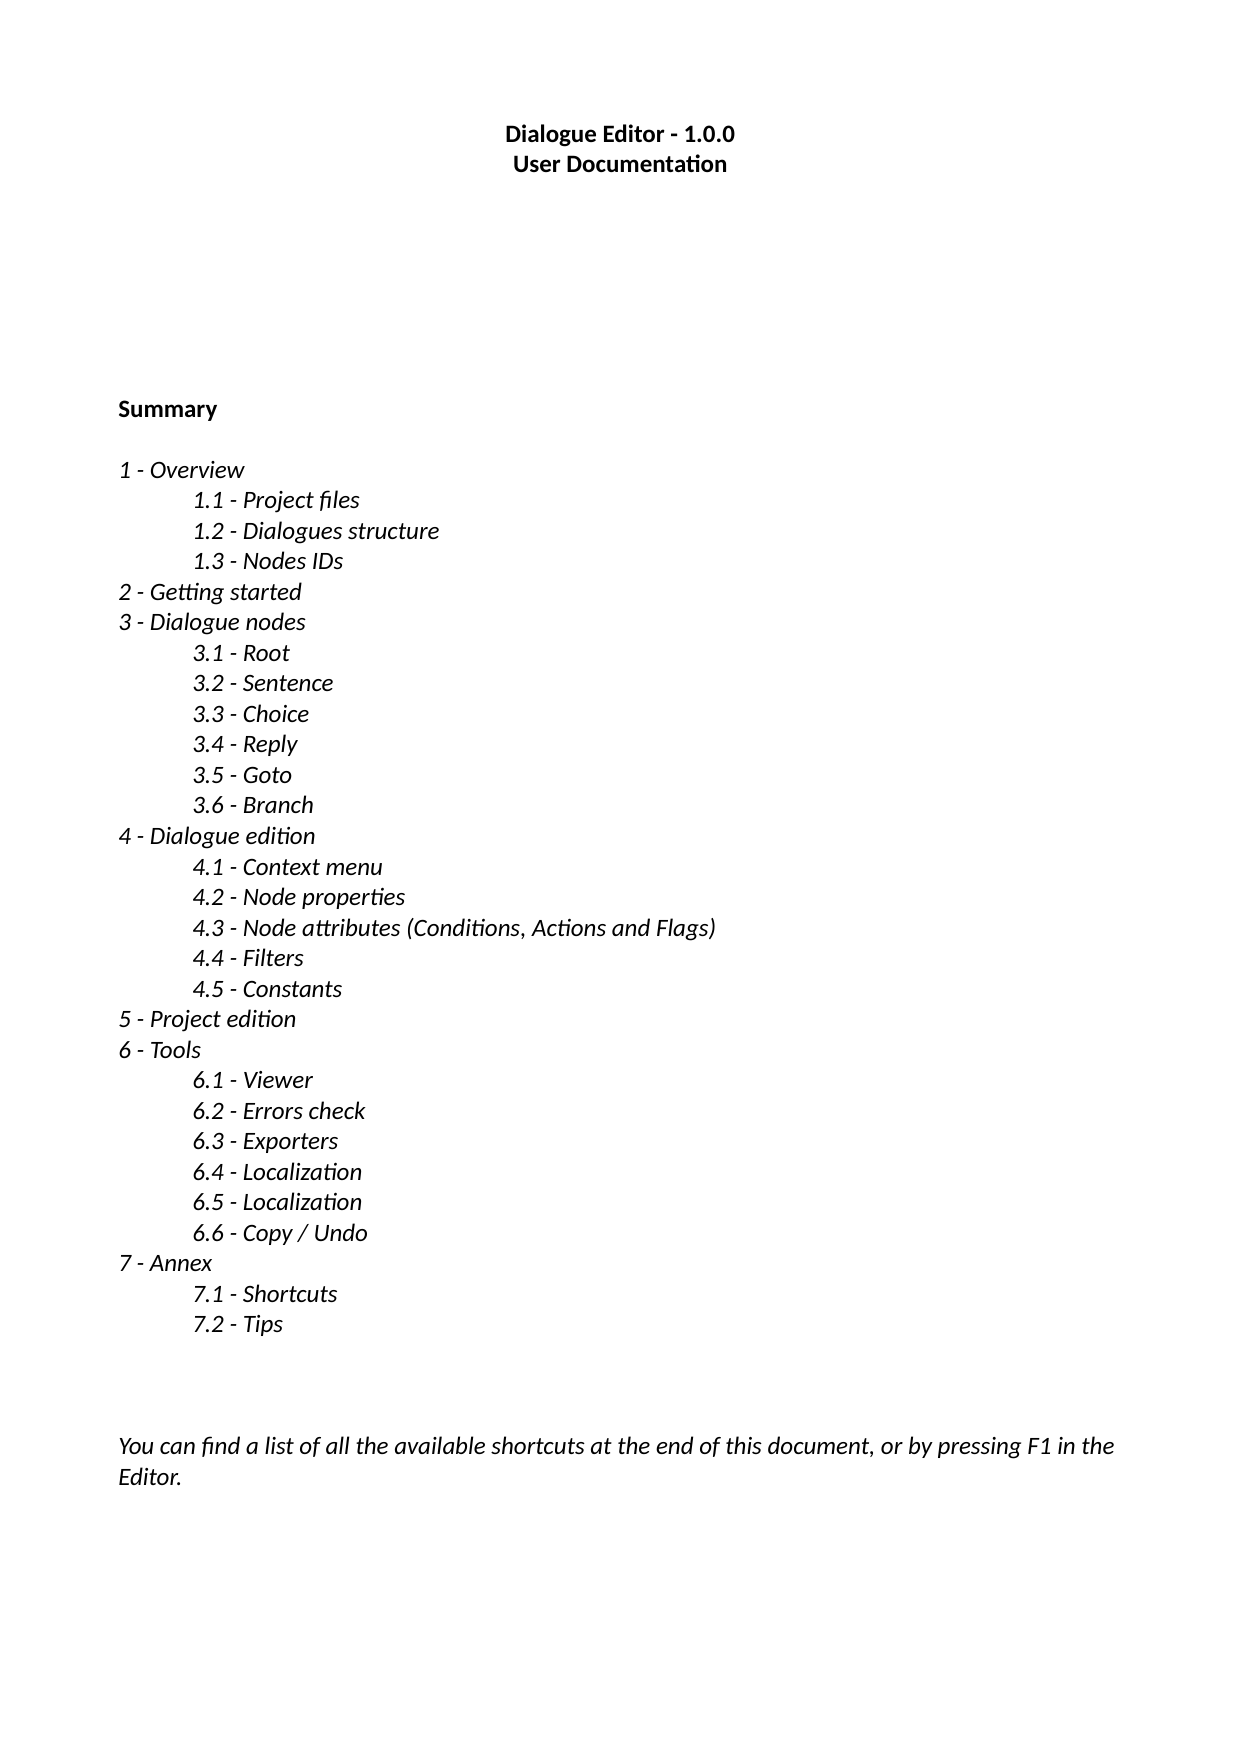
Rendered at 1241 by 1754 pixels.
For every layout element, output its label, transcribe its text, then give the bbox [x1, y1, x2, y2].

text 7.2 - Tips [118, 1308, 1122, 1339]
text 3.1 - Root [118, 637, 1122, 667]
text 3.4 - Reply [118, 728, 1122, 759]
text 3.6 - Branch [118, 789, 1122, 820]
text 4 - Dialogue edition [118, 820, 1122, 851]
text Dialogue Editor - 1.0.0 [118, 118, 1122, 149]
text 1.2 - Dialogues structure [118, 515, 1122, 545]
text 6.3 - Exporters [118, 1125, 1122, 1156]
text 7 - Annex [118, 1247, 1122, 1278]
text 7.1 - Shortcuts [118, 1278, 1122, 1308]
text 4.5 - Constants [118, 973, 1122, 1003]
text 1.3 - Nodes IDs [118, 545, 1122, 576]
text 6.2 - Errors check [118, 1095, 1122, 1125]
text 6.6 - Copy / Undo [118, 1217, 1122, 1247]
text 3.3 - Choice [118, 698, 1122, 728]
text 3.5 - Goto [118, 759, 1122, 789]
text 3 - Dialogue nodes [118, 606, 1122, 637]
text 6.5 - Localization [118, 1186, 1122, 1217]
text 2 - Getting started [118, 576, 1122, 606]
text 1.1 - Project files [118, 484, 1122, 515]
text 1 - Overview [118, 454, 1122, 484]
text 6.1 - Viewer [118, 1064, 1122, 1095]
text User Documentation [118, 149, 1122, 179]
text 5 - Project edition [118, 1003, 1122, 1034]
text Summary [118, 393, 1122, 423]
text 4.1 - Context menu [118, 851, 1122, 881]
text 4.2 - Node properties [118, 881, 1122, 912]
text 4.4 - Filters [118, 942, 1122, 973]
text 6.4 - Localization [118, 1156, 1122, 1186]
text 6 - Tools [118, 1034, 1122, 1064]
text 4.3 - Node attributes (Conditions, Actions and Flags) [118, 912, 1122, 942]
text 3.2 - Sentence [118, 667, 1122, 698]
text You can find a list of all the available shortcuts at the end of this document, or by pressing F1 in the Editor. [118, 1431, 1122, 1492]
